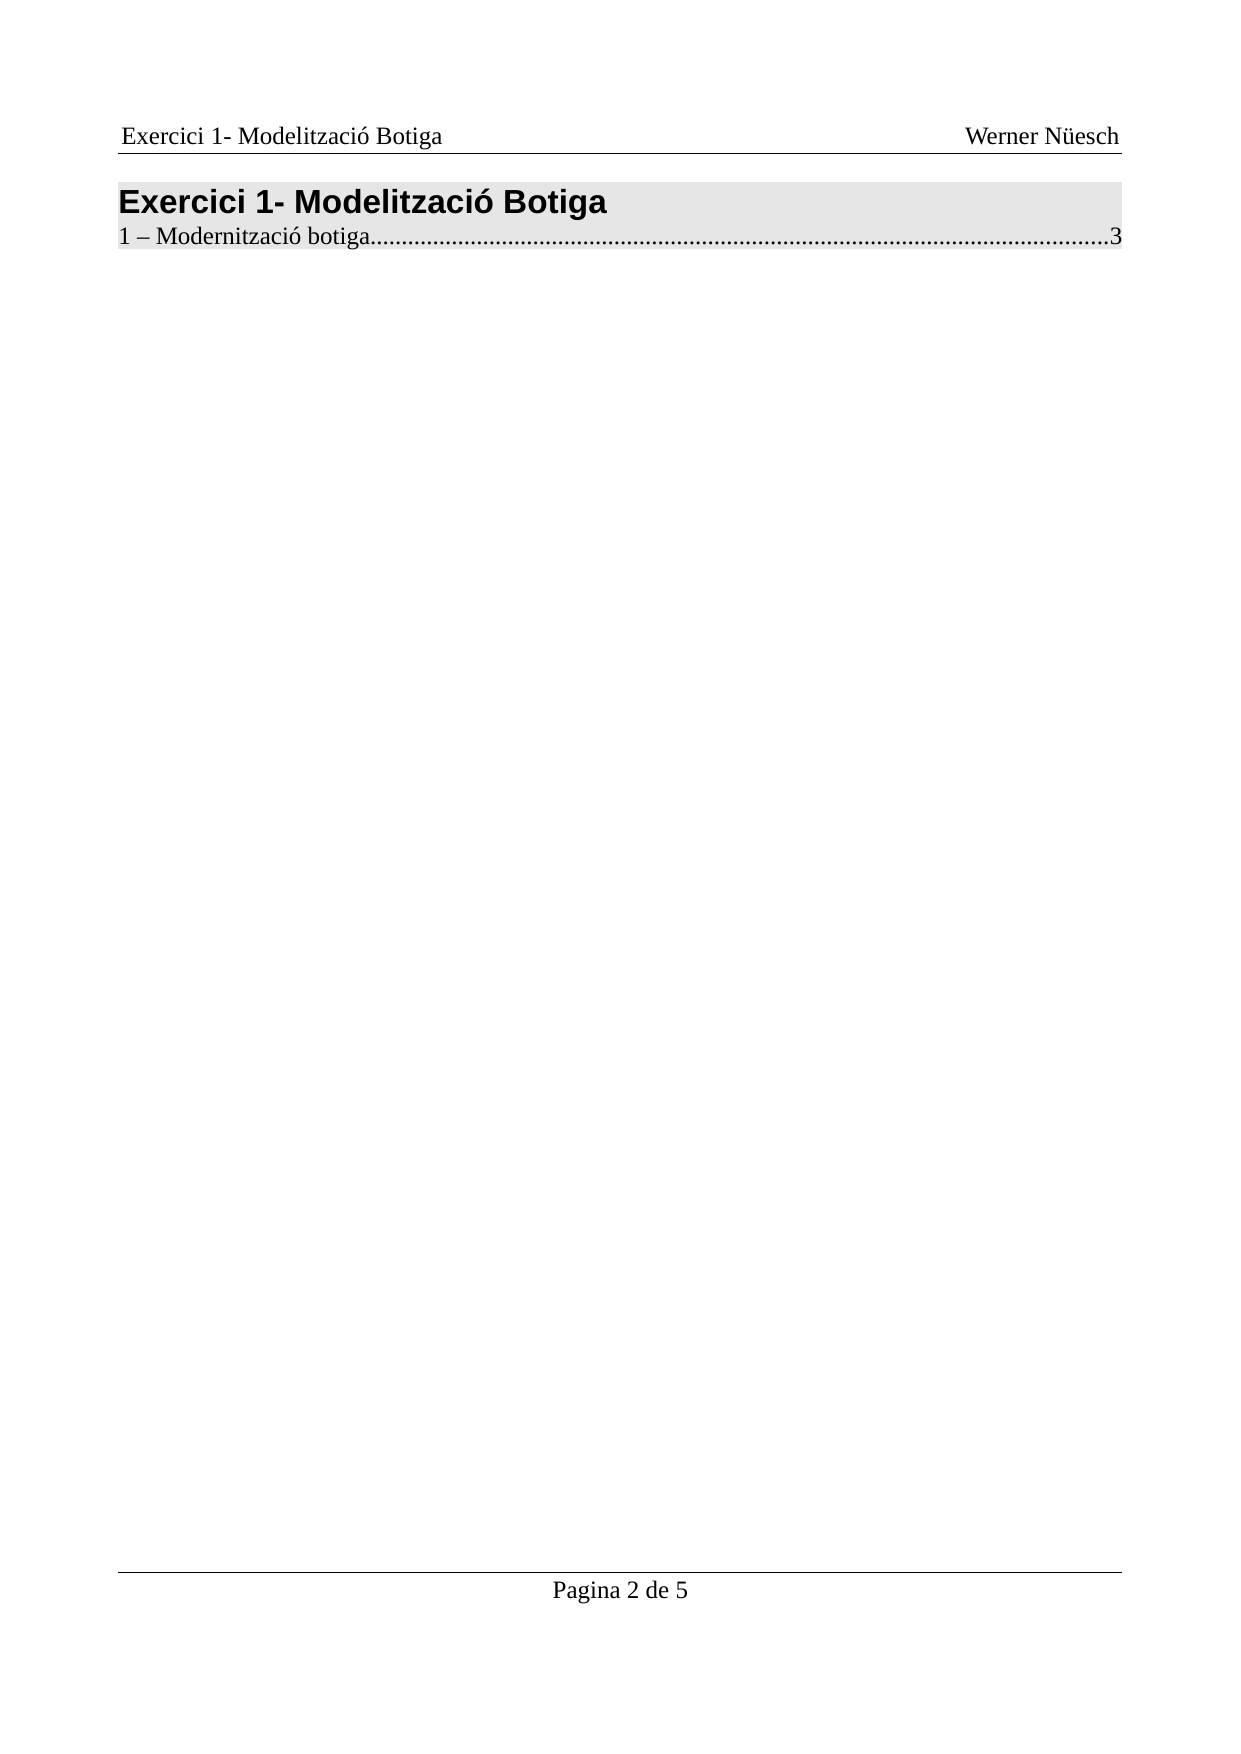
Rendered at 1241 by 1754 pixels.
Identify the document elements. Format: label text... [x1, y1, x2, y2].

text 1 – Modernització botiga 3 [118, 221, 1122, 249]
subtitle Exercici 1- Modelització Botiga [118, 182, 1122, 221]
